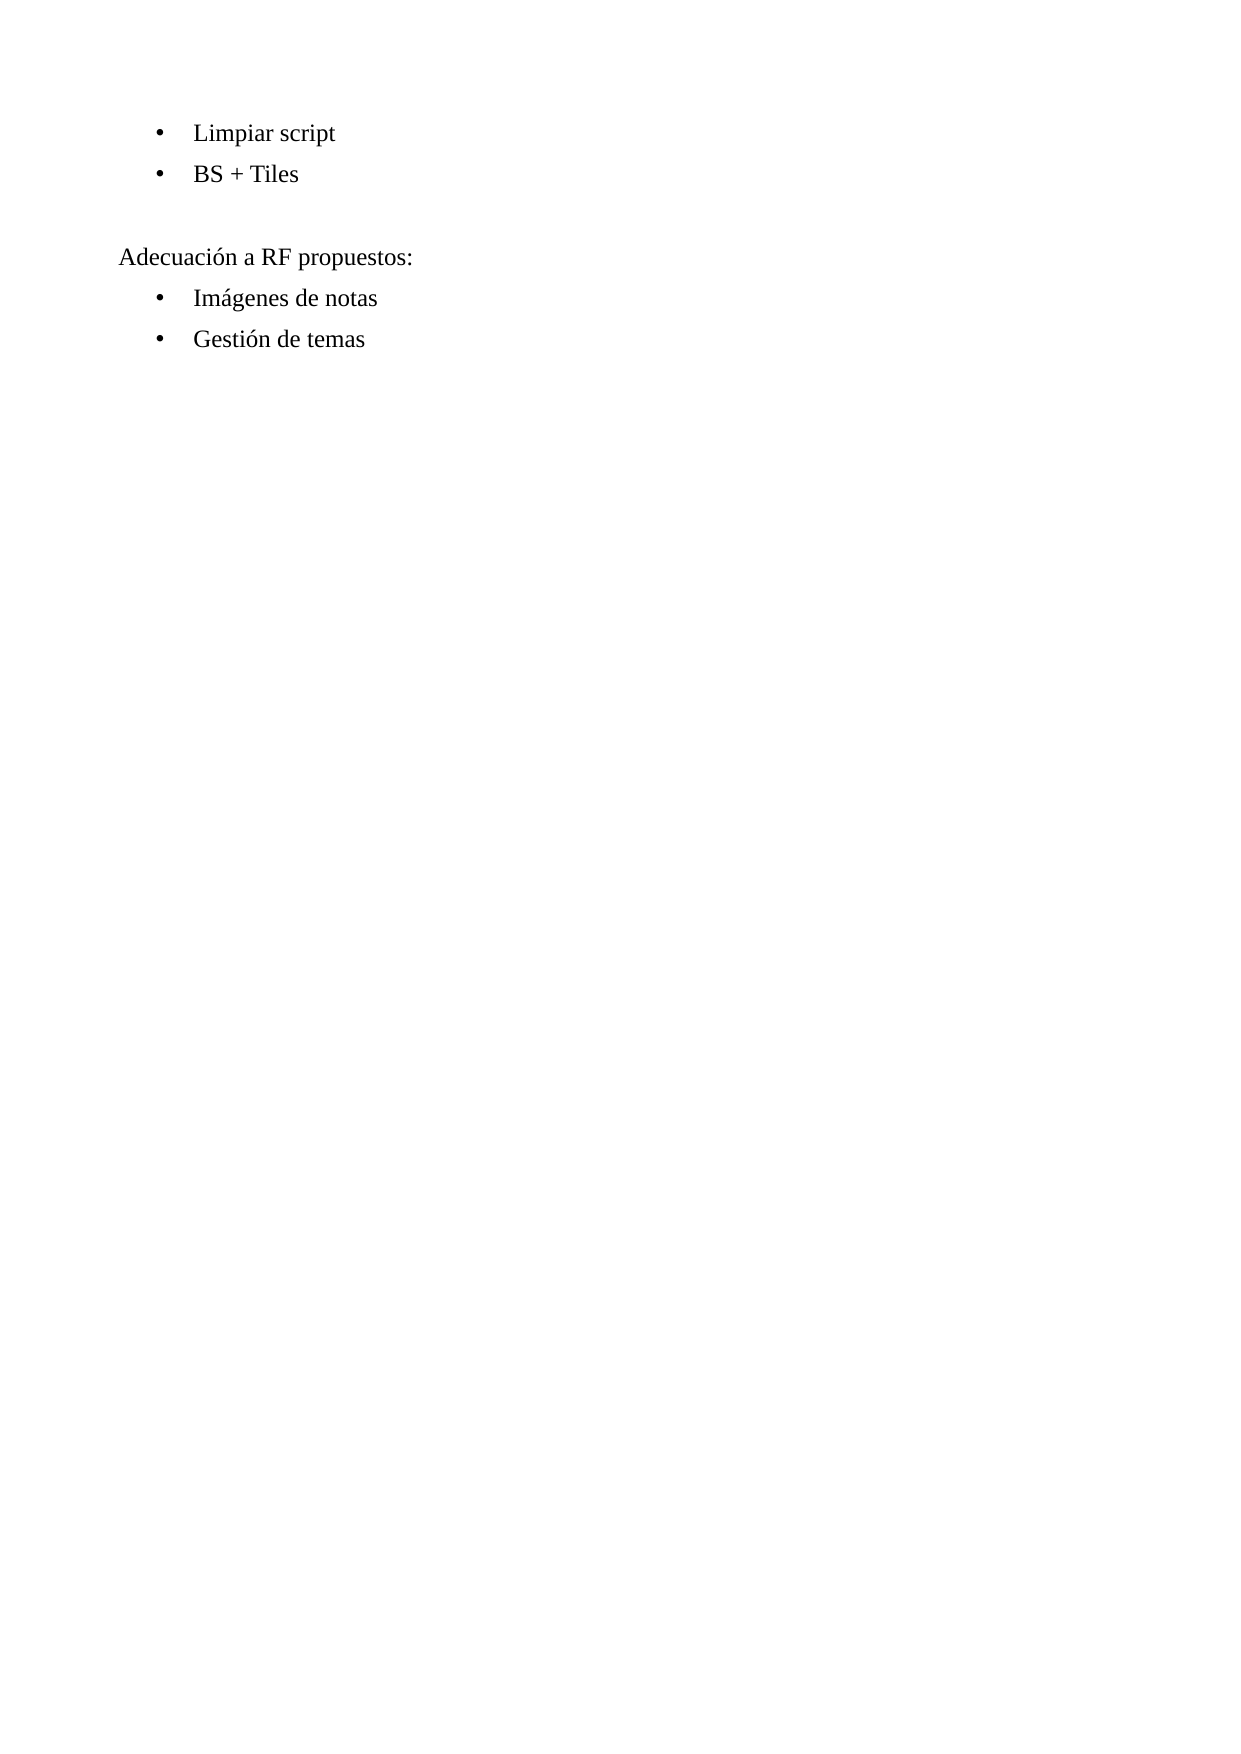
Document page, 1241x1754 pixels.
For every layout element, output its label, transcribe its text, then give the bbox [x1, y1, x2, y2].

list Limpiar script [156, 118, 1122, 147]
list Gestión de temas [156, 324, 1122, 353]
text Adecuación a RF propuestos: [118, 242, 1122, 271]
list BS + Tiles [156, 159, 1122, 188]
list Imágenes de notas [156, 283, 1122, 312]
